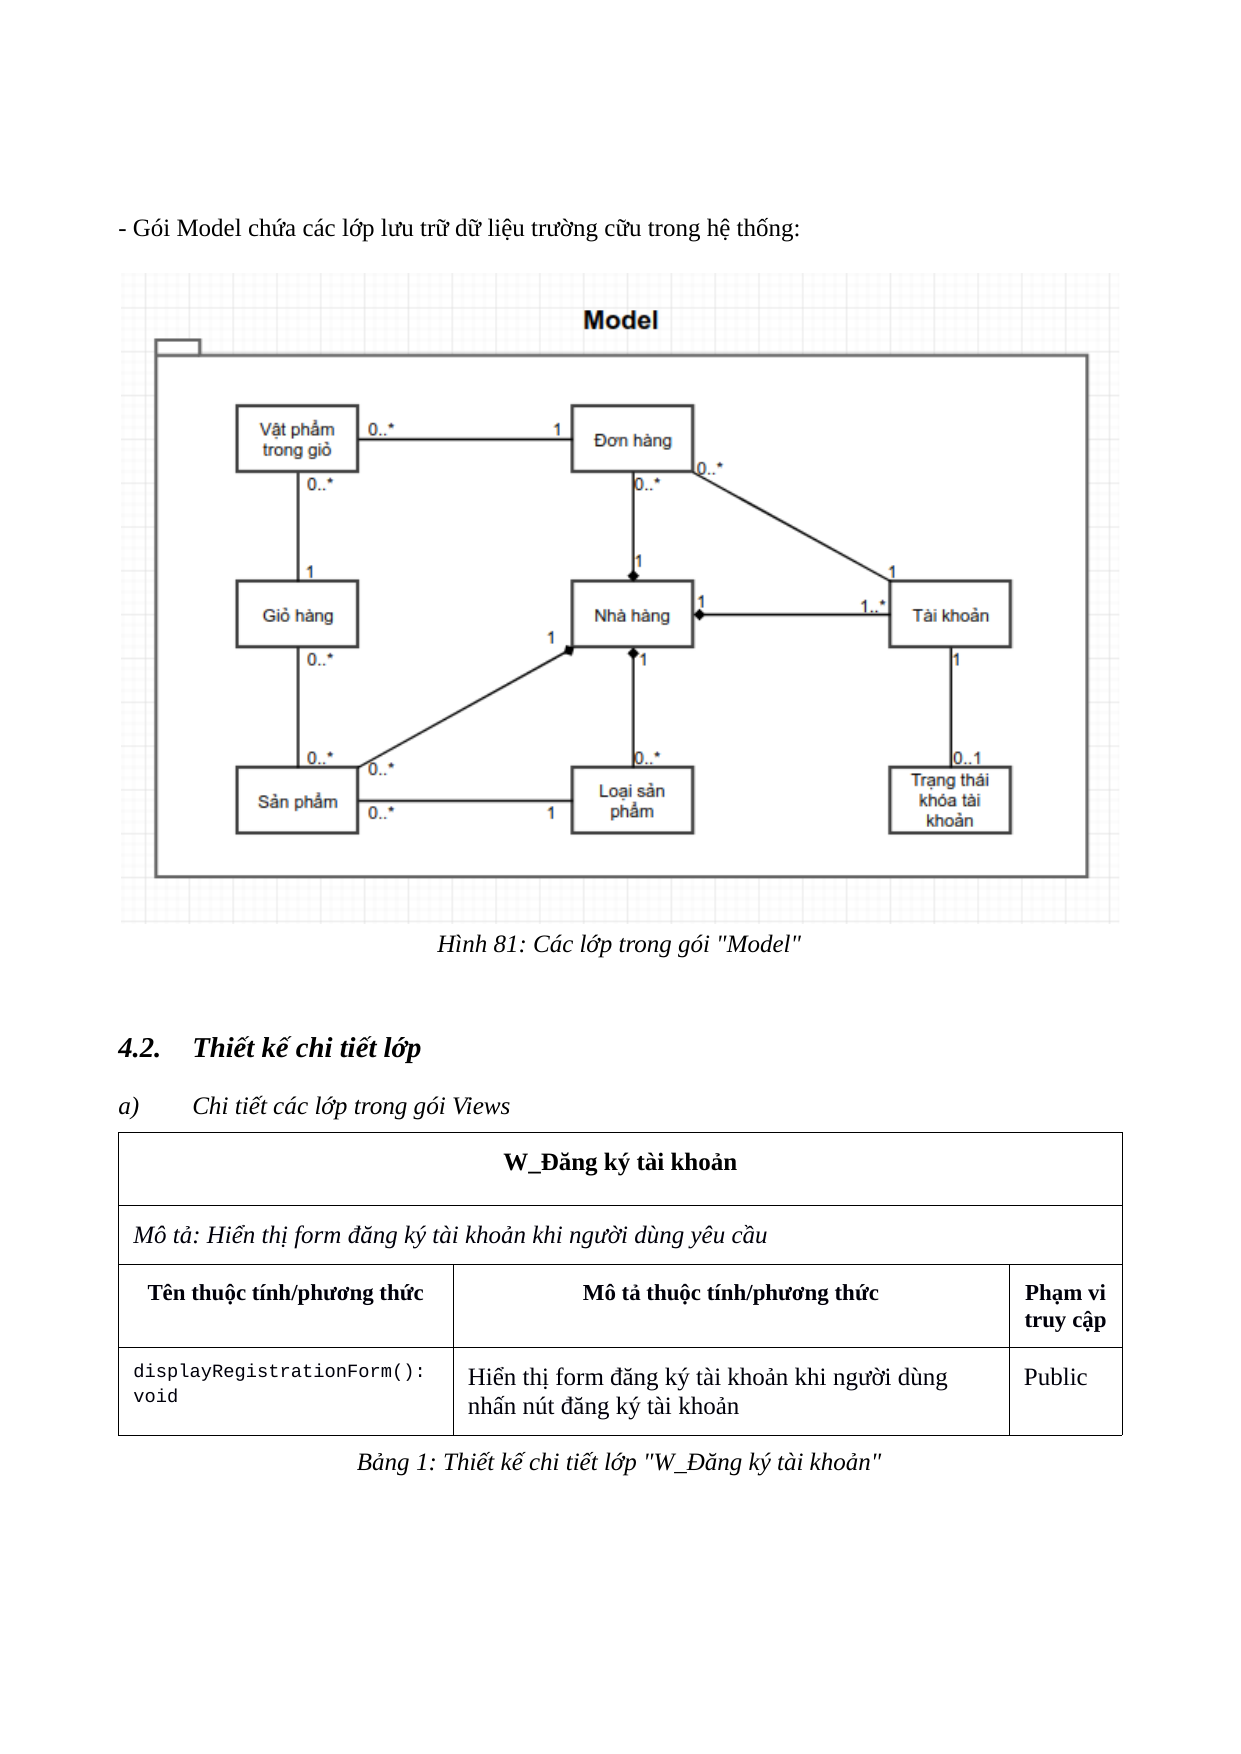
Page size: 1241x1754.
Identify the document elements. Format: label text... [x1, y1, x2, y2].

table_cell Hiển thị form đăng ký tài khoản khi người dùng nhấn nút đăng ký tài khoản [454, 1348, 1009, 1435]
picture [121, 273, 1120, 924]
table_cell displayRegistrationForm(): void [119, 1348, 453, 1435]
table_cell Phạm vi truy cập [1010, 1265, 1122, 1347]
table_cell Mô tả: Hiển thị form đăng ký tài khoản khi người dùng yêu cầu [119, 1206, 1122, 1264]
table_cell Public [1010, 1348, 1122, 1435]
table_header W_Đăng ký tài khoản [119, 1133, 1122, 1205]
table_cell Mô tả thuộc tính/phương thức [454, 1265, 1009, 1347]
subtitle Chi tiết các lớp trong gói Views [118, 1091, 1122, 1119]
table_cell Tên thuộc tính/phương thức [119, 1265, 453, 1347]
subtitle Thiết kế chi tiết lớp [118, 1030, 1122, 1063]
text Bảng 1: Thiết kế chi tiết lớp "W_Đăng ký tài khoản" [118, 1447, 1122, 1476]
text - Gói Model chứa các lớp lưu trữ dữ liệu trường cữu trong hệ thống: [118, 213, 1122, 242]
text Hình 81: Các lớp trong gói "Model" [121, 924, 1119, 958]
